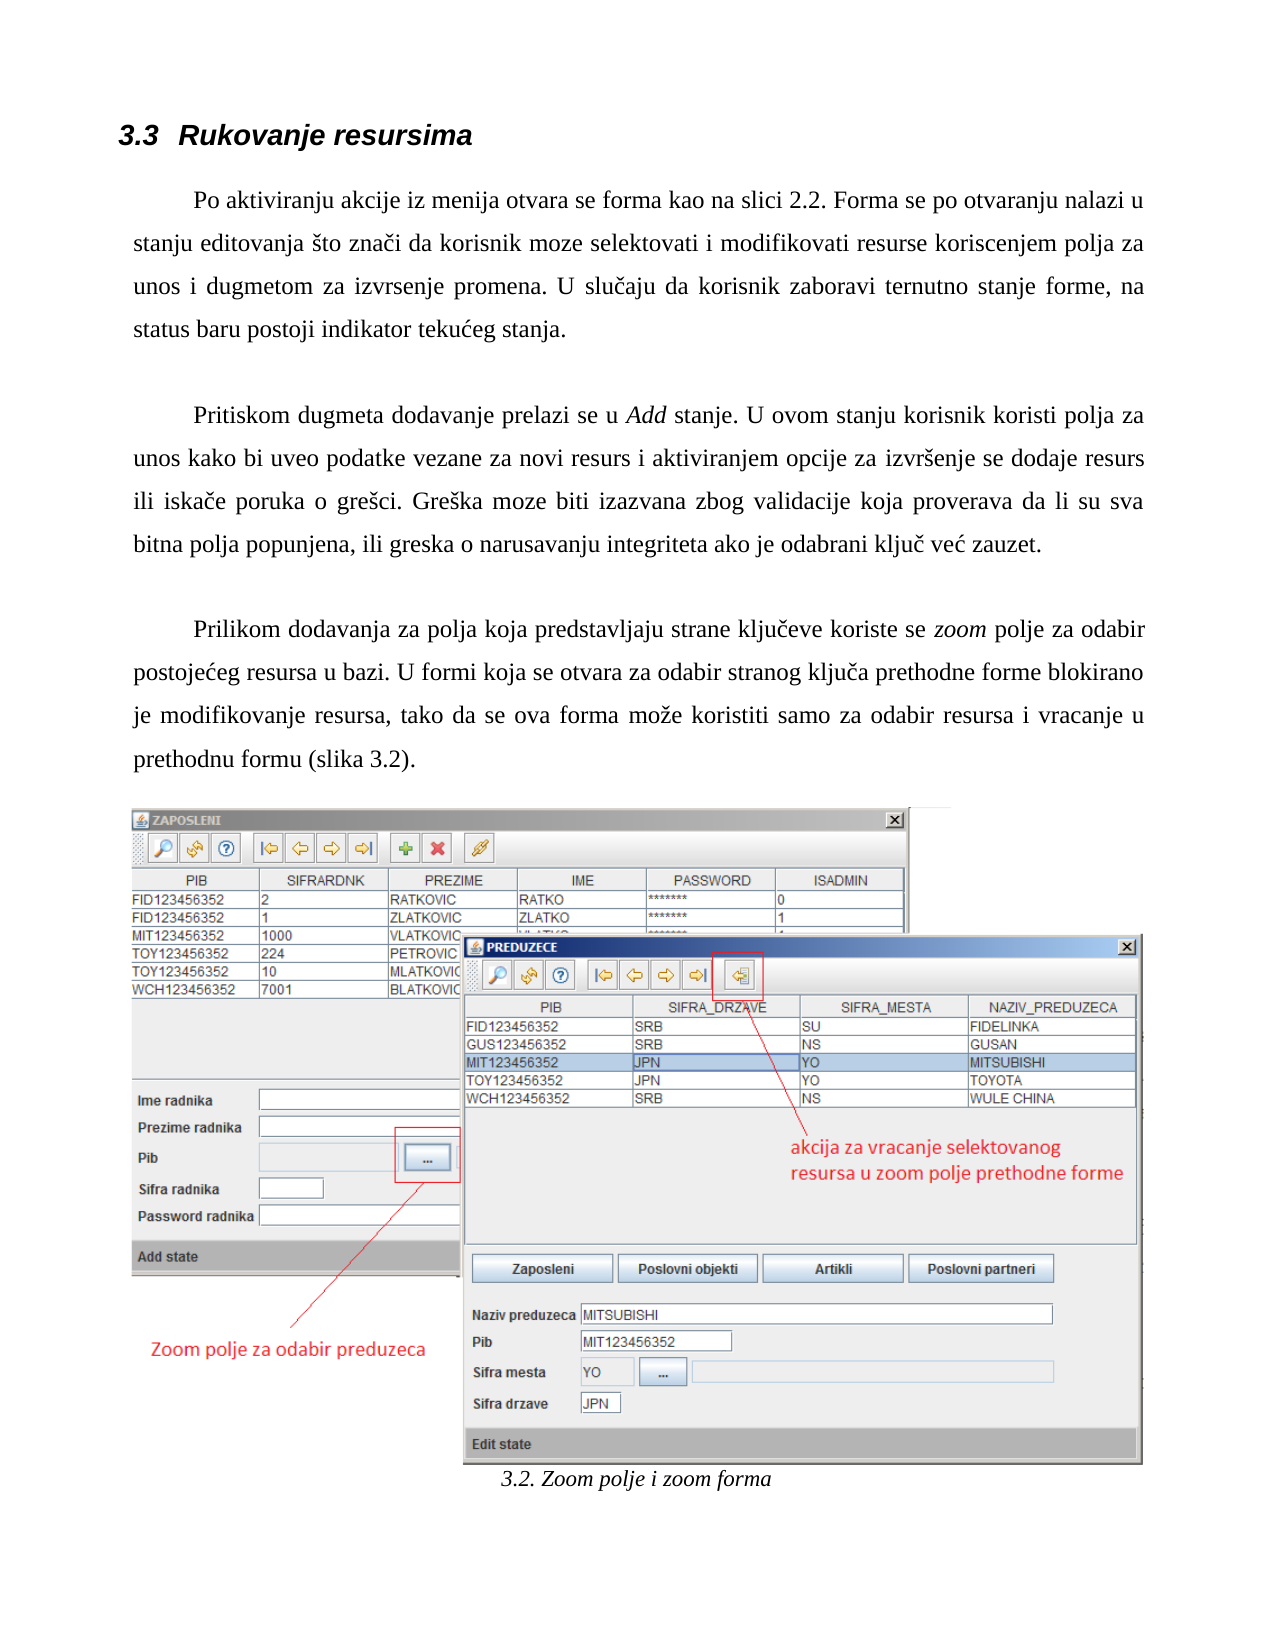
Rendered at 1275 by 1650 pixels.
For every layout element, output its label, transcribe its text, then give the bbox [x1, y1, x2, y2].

text 3.2. Zoom polje i zoom forma [132, 1466, 1143, 1492]
text Po aktiviranju akcije iz menija otvara se forma kao na slici 2.2. Forma se po otvaranju nalazi u stanju editovanja što znači da korisnik moze selektovati i modifikovati resurse koriscenjem polja za unos i dugmetom za izvrsenje promena. U slučaju da korisnik zaboravi ternutno stanje forme, na status baru postoji indikator tekućeg stanja. [133, 185, 1145, 343]
text Prilikom dodavanja za polja koja predstavljaju strane ključeve koriste se zoom polje za odabir postojećeg resursa u bazi. U formi koja se otvara za odabir stranog ključa prethodne forme blokirano je modifikovanje resursa, tako da se ova forma može koristiti samo za odabir resursa i vracanje u prethodnu formu (slika 3.2). [133, 614, 1145, 772]
picture [131, 807, 1144, 1466]
text Pritiskom dugmeta dodavanje prelazi se u Add stanje. U ovom stanju korisnik koristi polja za unos kako bi uveo podatke vezane za novi resurs i aktiviranjem opcije za izvršenje se dodaje resurs ili iskače poruka o grešci. Greška moze biti izazvana zbog validacije koja proverava da li su sva bitna polja popunjena, ili greska o narusavanju integriteta ako je odabrani ključ već zauzet. [133, 400, 1145, 558]
subtitle Rukovanje resursima [118, 118, 1157, 152]
